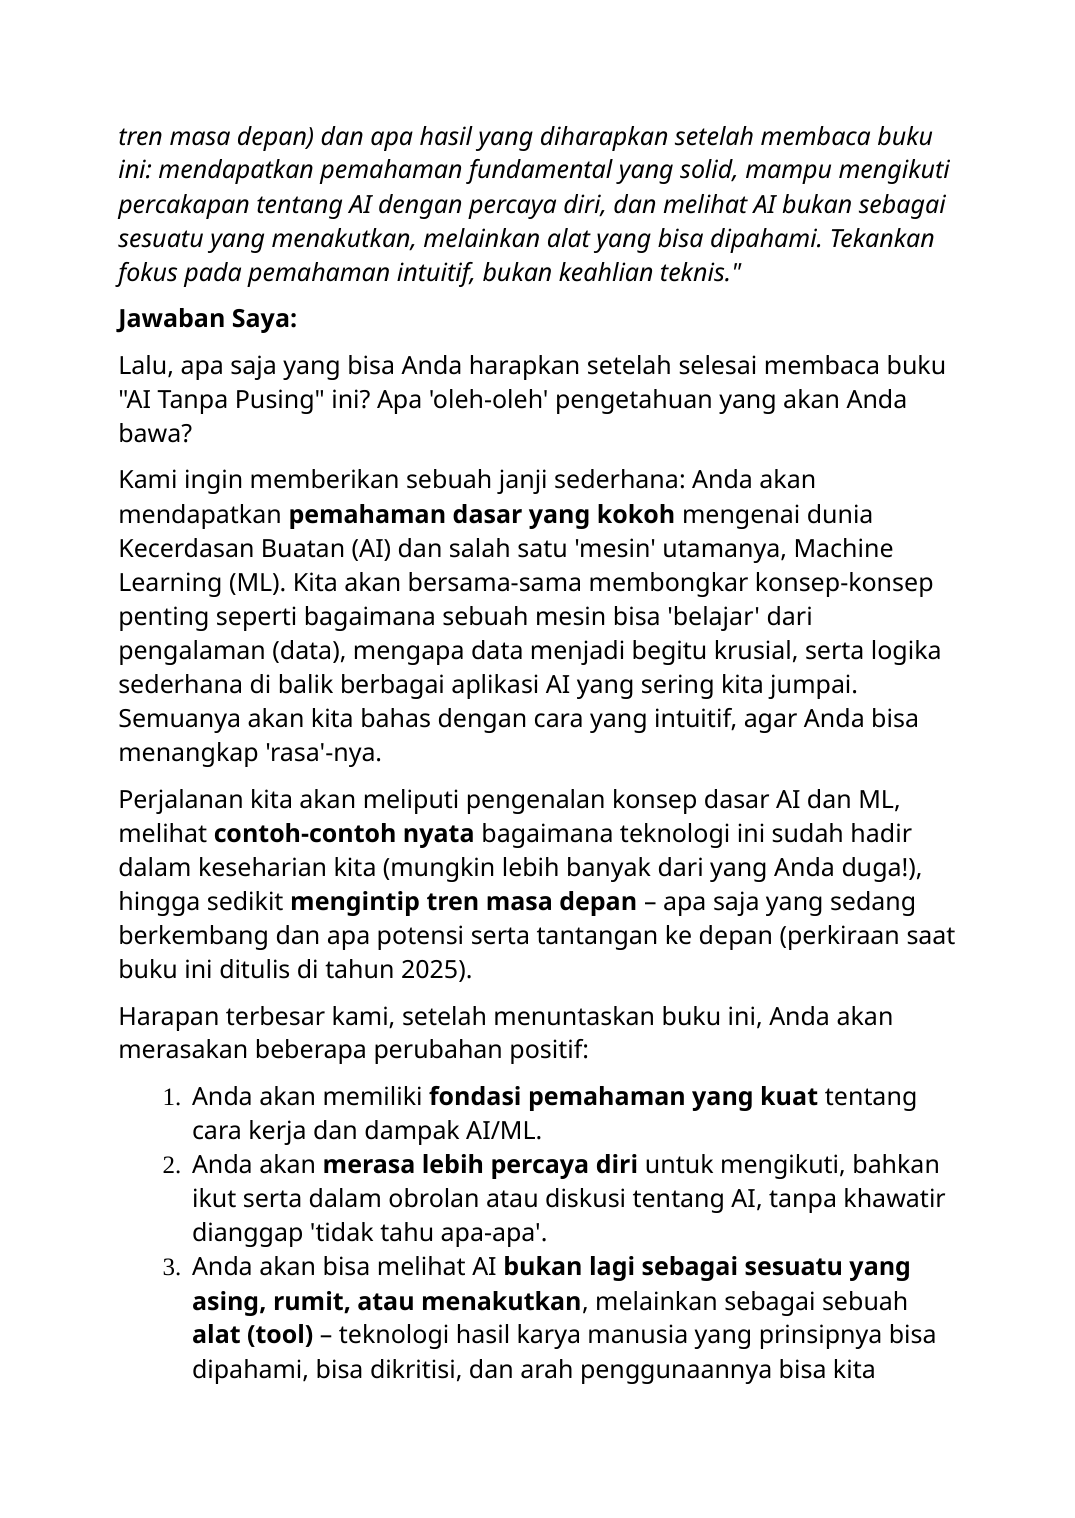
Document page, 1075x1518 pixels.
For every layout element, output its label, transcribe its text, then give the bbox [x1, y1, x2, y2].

text Harapan terbesar kami, setelah menuntaskan buku ini, Anda akan merasakan beberapa perubahan positif: [118, 998, 957, 1066]
text Jawaban Saya: [118, 301, 957, 335]
list Anda akan memiliki fondasi pemahaman yang kuat tentang cara kerja dan dampak AI/ML. [162, 1079, 957, 1147]
text Kami ingin memberikan sebuah janji sederhana: Anda akan mendapatkan pemahaman dasar yang kokoh mengenai dunia Kecerdasan Buatan (AI) dan salah satu 'mesin' utamanya, Machine Learning (ML). Kita akan bersama-sama membongkar konsep-konsep penting seperti bagaimana sebuah mesin bisa 'belajar' dari pengalaman (data), mengapa data menjadi begitu krusial, serta logika sederhana di balik berbagai aplikasi AI yang sering kita jumpai. Semuanya akan kita bahas dengan cara yang intuitif, agar Anda bisa menangkap 'rasa'-nya. [118, 462, 957, 769]
list Anda akan bisa melihat AI bukan lagi sebagai sesuatu yang asing, rumit, atau menakutkan, melainkan sebagai sebuah alat (tool) – teknologi hasil karya manusia yang prinsipnya bisa dipahami, bisa dikritisi, dan arah penggunaannya bisa kita [162, 1249, 957, 1385]
text Perjalanan kita akan meliputi pengenalan konsep dasar AI dan ML, melihat contoh-contoh nyata bagaimana teknologi ini sudah hadir dalam keseharian kita (mungkin lebih banyak dari yang Anda duga!), hingga sedikit mengintip tren masa depan – apa saja yang sedang berkembang dan apa potensi serta tantangan ke depan (perkiraan saat buku ini ditulis di tahun 2025). [118, 781, 957, 986]
text tren masa depan) dan apa hasil yang diharapkan setelah membaca buku ini: mendapatkan pemahaman fundamental yang solid, mampu mengikuti percakapan tentang AI dengan percaya diri, dan melihat AI bukan sebagai sesuatu yang menakutkan, melainkan alat yang bisa dipahami. Tekankan fokus pada pemahaman intuitif, bukan keahlian teknis." [118, 118, 957, 288]
text Lalu, apa saja yang bisa Anda harapkan setelah selesai membaca buku "AI Tanpa Pusing" ini? Apa 'oleh-oleh' pengetahuan yang akan Anda bawa? [118, 347, 957, 450]
list Anda akan merasa lebih percaya diri untuk mengikuti, bahkan ikut serta dalam obrolan atau diskusi tentang AI, tanpa khawatir dianggap 'tidak tahu apa-apa'. [162, 1147, 957, 1249]
